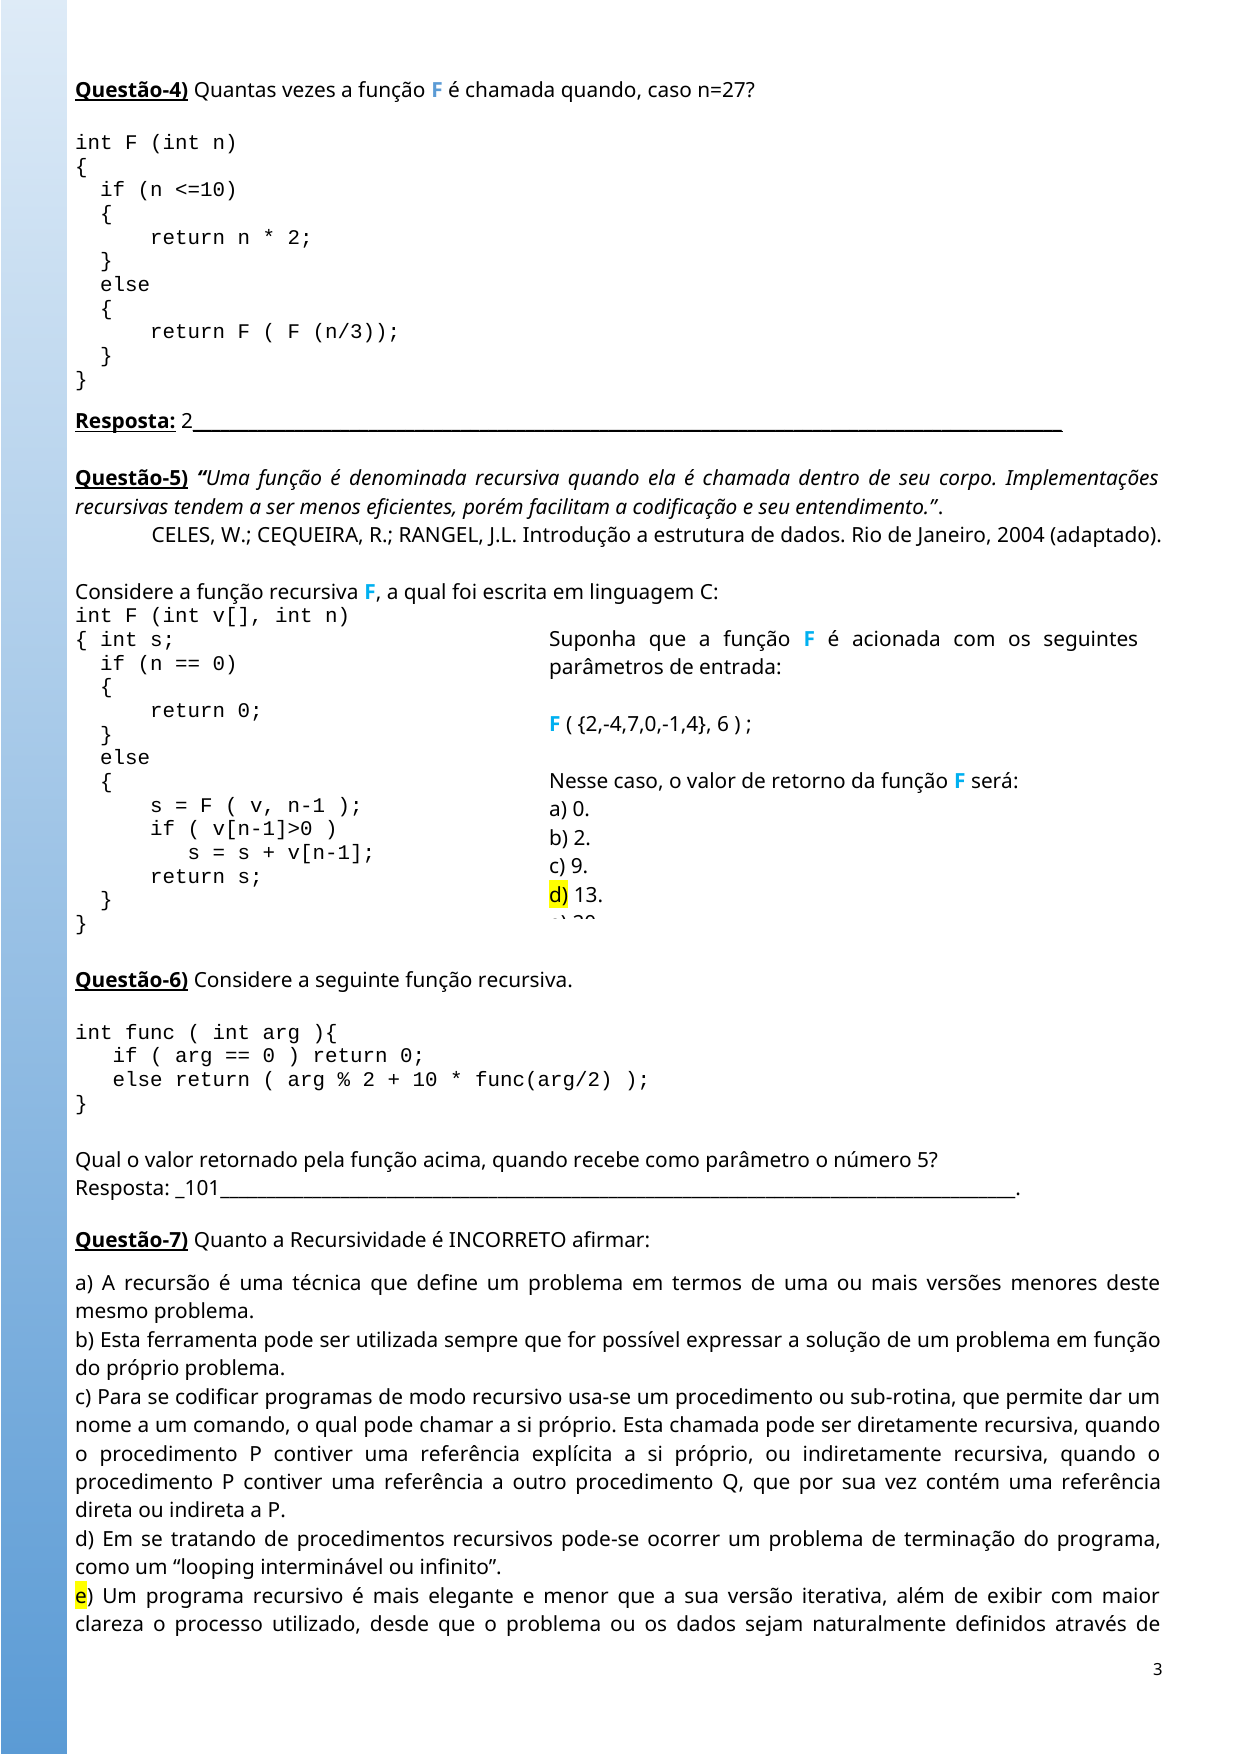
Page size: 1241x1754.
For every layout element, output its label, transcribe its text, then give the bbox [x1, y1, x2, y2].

text a) A recursão é uma técnica que define um problema em termos de uma ou mais versões menores deste mesmo problema. [75, 1268, 1162, 1325]
text d) Em se tratando de procedimentos recursivos pode-se ocorrer um problema de terminação do programa, como um “looping interminável ou infinito”. [75, 1524, 1162, 1581]
text Qual o valor retornado pela função acima, quando recebe como parâmetro o número 5? [75, 1145, 1162, 1173]
text int F (int n) [75, 132, 1162, 156]
text else [75, 747, 1162, 771]
text } [75, 250, 1162, 274]
text c) 9. [549, 851, 1138, 880]
text } [75, 889, 549, 913]
text [1138, 653, 1162, 676]
text CELES, W.; CEQUEIRA, R.; RANGEL, J.L. Introdução a estrutura de dados. Rio de Janeiro, 2004 (adaptado). [75, 520, 1162, 549]
text } [75, 369, 1162, 392]
text d) 13. [549, 880, 1138, 908]
text { int s; [75, 629, 549, 653]
text [1138, 629, 1162, 653]
text Nesse caso, o valor de retorno da função F será: [549, 766, 1138, 794]
text [1138, 818, 1162, 842]
text Resposta: _101______________________________________________________________________________________. [75, 1173, 1162, 1202]
text b) 2. [549, 823, 1138, 851]
text } [75, 724, 1162, 747]
text e) 20. [549, 908, 1138, 919]
text F ( {2,-4,7,0,-1,4}, 6 ) ; [549, 709, 1138, 738]
text [1138, 866, 1162, 889]
text Questão-7) Quanto a Recursividade é INCORRETO afirmar: [75, 1225, 1162, 1254]
text return s; [75, 866, 549, 889]
text Questão-4) Quantas vezes a função F é chamada quando, caso n=27? [75, 75, 1162, 103]
text if ( v[n-1]>0 ) [75, 818, 549, 842]
text Considere a função recursiva F, a qual foi escrita em linguagem C: [75, 577, 1162, 606]
text } [75, 913, 1162, 937]
text b) Esta ferramenta pode ser utilizada sempre que for possível expressar a solução de um problema em função do próprio problema. [75, 1325, 1162, 1382]
text [1138, 795, 1162, 818]
text { [75, 298, 1162, 321]
text { [75, 156, 1162, 179]
text e) Um programa recursivo é mais elegante e menor que a sua versão iterativa, além de exibir com maior clareza o processo utilizado, desde que o problema ou os dados sejam naturalmente definidos através de [75, 1581, 1162, 1638]
text [1138, 889, 1162, 913]
text return F ( F (n/3)); [75, 321, 1162, 345]
text Resposta: 2______________________________________________________________________________________________ [75, 406, 1162, 435]
text } [75, 1093, 1162, 1116]
text int F (int v[], int n) [75, 606, 1162, 629]
text } [75, 345, 1162, 369]
text else [75, 274, 1162, 298]
text int func ( int arg ){ [75, 1022, 1162, 1046]
text return 0; [75, 700, 1162, 724]
text if ( arg == 0 ) return 0; [75, 1046, 1162, 1069]
text [1138, 842, 1162, 866]
text s = s + v[n-1]; [75, 842, 549, 866]
text if (n <=10) [75, 179, 1162, 203]
text else return ( arg % 2 + 10 * func(arg/2) ); [75, 1069, 1162, 1093]
text [1138, 771, 1162, 795]
text Suponha que a função F é acionada com os seguintes parâmetros de entrada: [549, 624, 1138, 681]
text if (n == 0) [75, 653, 549, 676]
text { [75, 676, 1162, 700]
text s = F ( v, n-1 ); [75, 795, 549, 818]
text { [75, 203, 1162, 227]
text c) Para se codificar programas de modo recursivo usa-se um procedimento ou sub-rotina, que permite dar um nome a um comando, o qual pode chamar a si próprio. Esta chamada pode ser diretamente recursiva, quando o procedimento P contiver uma referência explícita a si próprio, ou indiretamente recursiva, quando o procedimento P contiver uma referência a outro procedimento Q, que por sua vez contém uma referência direta ou indireta a P. [75, 1382, 1162, 1524]
text Questão-6) Considere a seguinte função recursiva. [75, 965, 1162, 993]
text a) 0. [549, 794, 1138, 823]
text { [75, 771, 549, 795]
text return n * 2; [75, 227, 1162, 250]
text Questão-5) “Uma função é denominada recursiva quando ela é chamada dentro de seu corpo. Implementações recursivas tendem a ser menos eficientes, porém facilitam a codificação e seu entendimento.”. [75, 463, 1162, 520]
